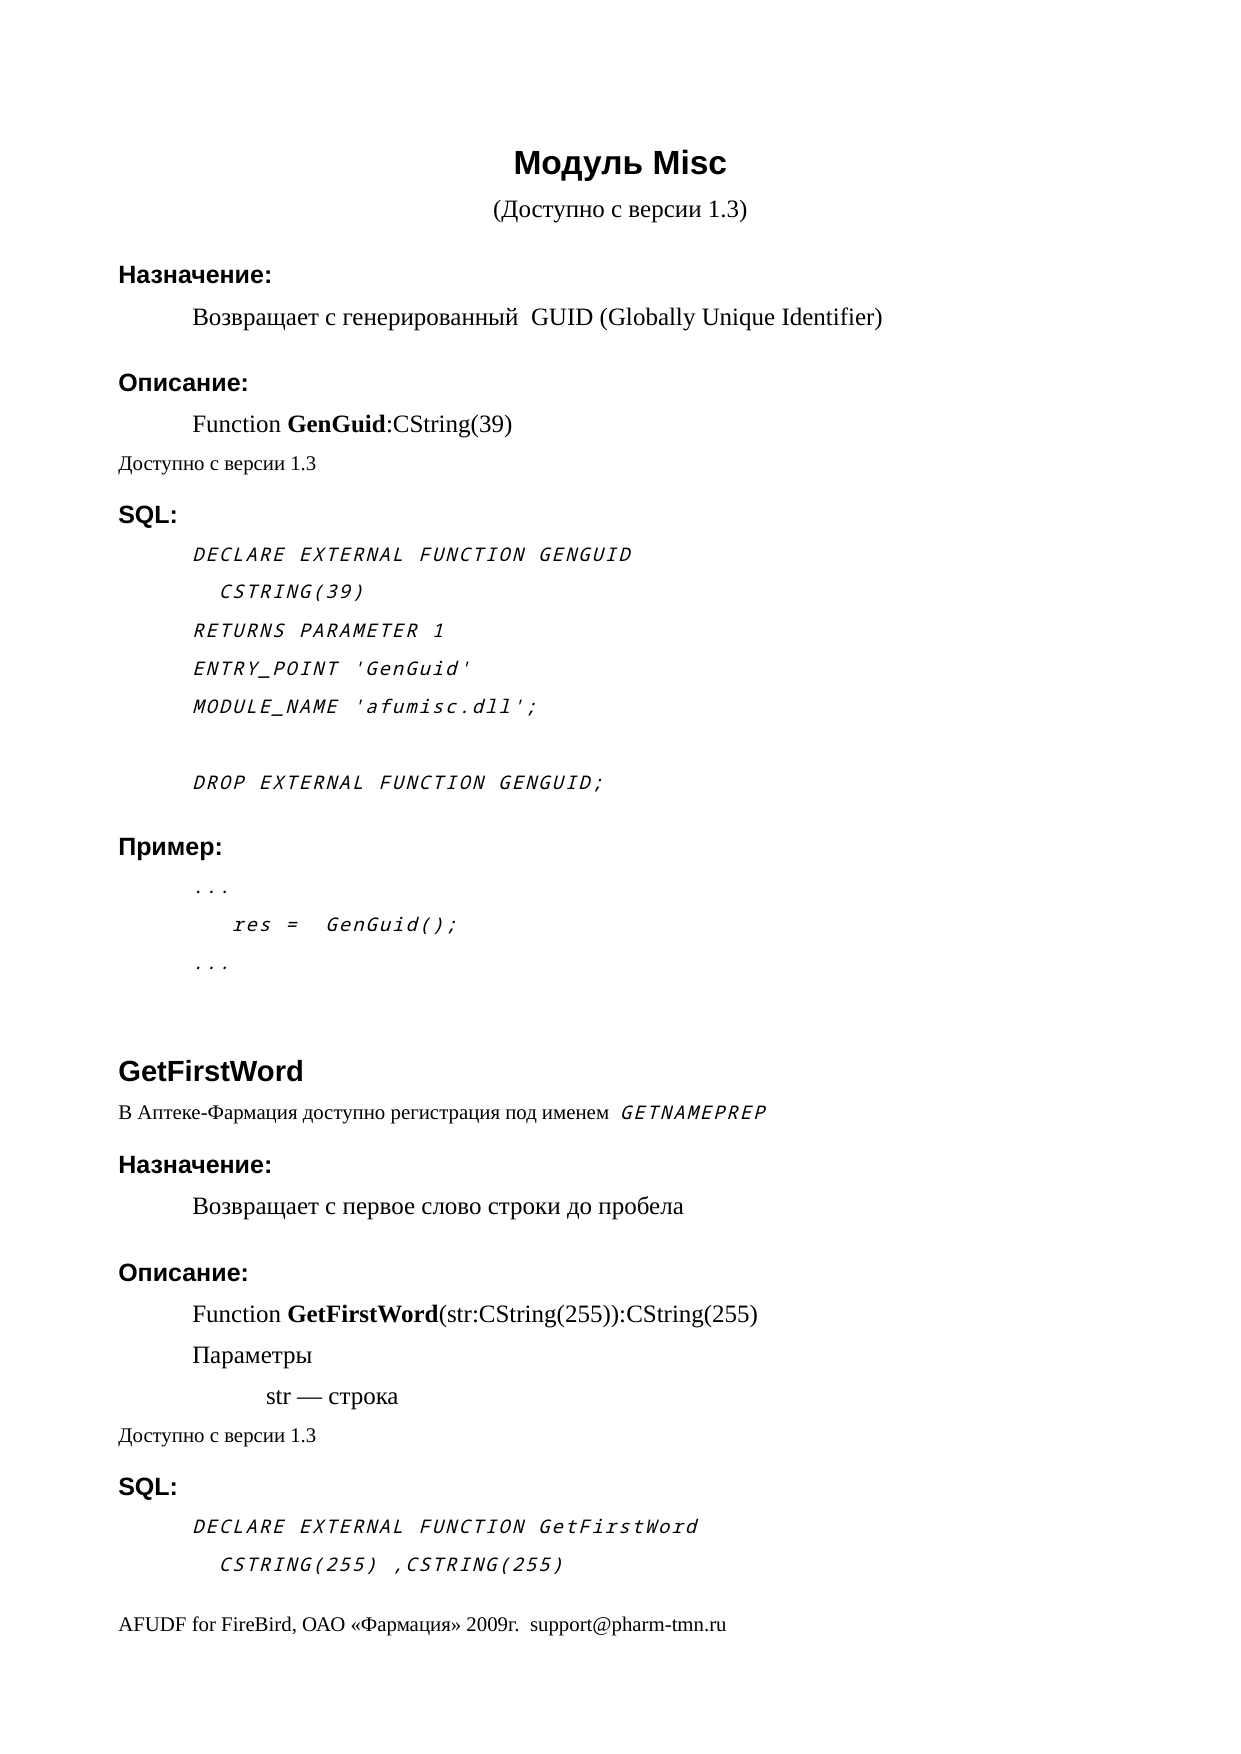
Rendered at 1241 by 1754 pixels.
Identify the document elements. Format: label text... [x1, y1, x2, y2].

text Function GenGuid:CString(39) [192, 409, 1122, 438]
text str — строка [192, 1381, 1122, 1410]
text Возвращает с генерированный GUID (Globally Unique Identifier) [118, 302, 1122, 331]
text Доступно с версии 1.3 [118, 451, 1122, 474]
subtitle SQL: [118, 1472, 1122, 1500]
text DECLARE EXTERNAL FUNCTION GetFirstWord [192, 1513, 1122, 1538]
text Возвращает с первое слово строки до пробела [118, 1191, 1122, 1220]
text (Доступно с версии 1.3) [118, 194, 1122, 223]
text Параметры [192, 1340, 1122, 1369]
text DROP EXTERNAL FUNCTION GENGUID; [192, 769, 1122, 794]
text MODULE_NAME 'afumisc.dll'; [192, 693, 1122, 718]
text В Аптеке-Фармация доступно регистрация под именем GETNAMEPREP [118, 1099, 1122, 1125]
text Доступно с версии 1.3 [118, 1423, 1122, 1447]
subtitle Пример: [118, 832, 1122, 861]
text res = GenGuid(); [192, 911, 1122, 937]
text DECLARE EXTERNAL FUNCTION GENGUID [192, 541, 1122, 566]
subtitle Описание: [118, 368, 1122, 397]
subtitle GetFirstWord [118, 1053, 1122, 1087]
text CSTRING(39) [192, 579, 1122, 604]
text ... [192, 949, 1122, 975]
subtitle Описание: [118, 1258, 1122, 1286]
subtitle Назначение: [118, 261, 1122, 289]
text ENTRY_POINT 'GenGuid' [192, 655, 1122, 680]
text ... [192, 873, 1122, 899]
text RETURNS PARAMETER 1 [192, 617, 1122, 642]
text Function GetFirstWord(str:CString(255)):CString(255) [192, 1299, 1122, 1328]
subtitle Модуль Misc [118, 143, 1122, 182]
subtitle SQL: [118, 499, 1122, 528]
text CSTRING(255) ,CSTRING(255) [192, 1551, 1122, 1576]
subtitle Назначение: [118, 1150, 1122, 1179]
